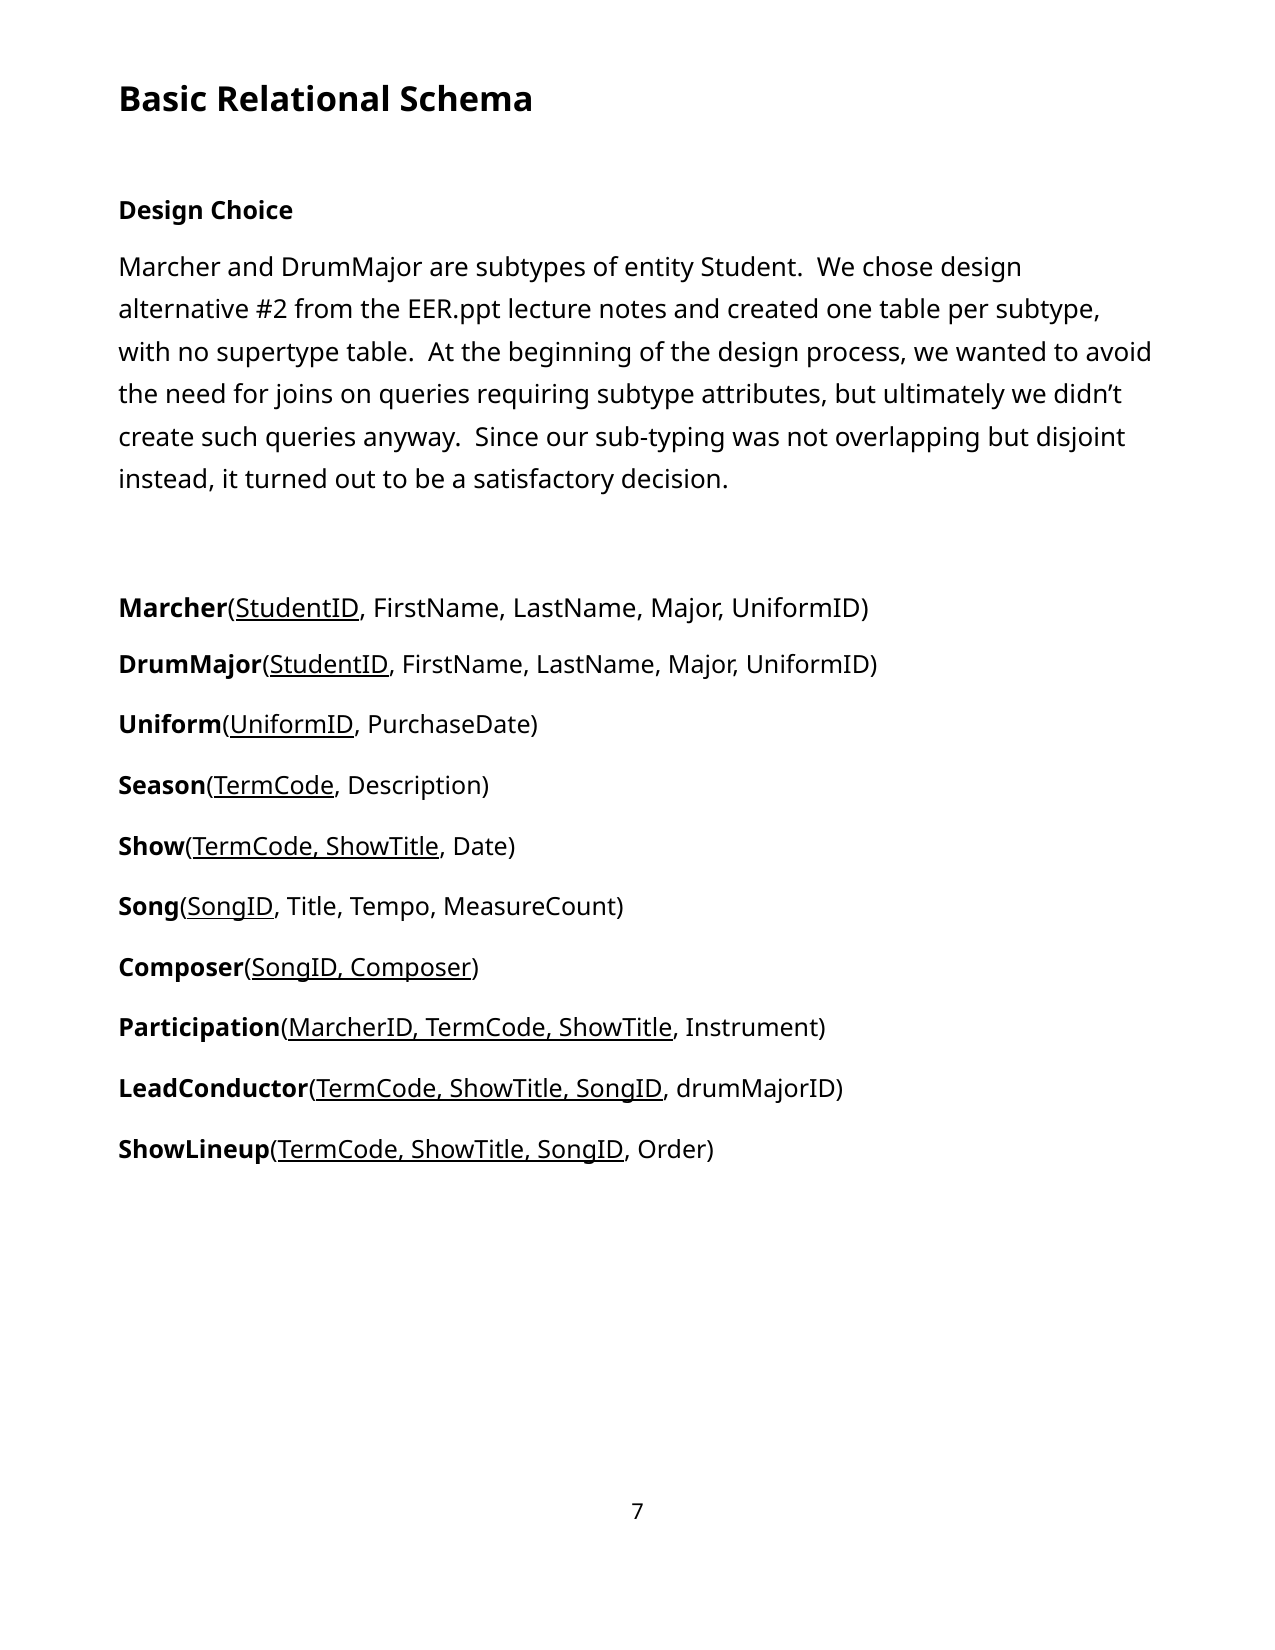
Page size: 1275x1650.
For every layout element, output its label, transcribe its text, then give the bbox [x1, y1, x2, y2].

subtitle Basic Relational Schema [118, 75, 1157, 122]
text Song(SongID, Title, Tempo, MeasureCount) [118, 889, 1157, 923]
text Design Choice [118, 193, 1157, 227]
text Season(TermCode, Description) [118, 768, 1157, 802]
text Participation(MarcherID, TermCode, ShowTitle, Instrument) [118, 1010, 1157, 1044]
text LeadConductor(TermCode, ShowTitle, SongID, drumMajorID) [118, 1071, 1157, 1105]
text DrumMajor(StudentID, FirstName, LastName, Major, UniformID) [118, 646, 1157, 680]
text Marcher and DrumMajor are subtypes of entity Student. We chose design alternative #2 from the EER.ppt lecture notes and created one table per subtype, with no supertype table. At the beginning of the design process, we wanted to avoid the need for joins on queries requiring subtype attributes, but ultimately we didn’t create such queries anyway. Since our sub-typing was not overlapping but disjoint instead, it turned out to be a satisfactory decision. [118, 248, 1157, 497]
text Composer(SongID, Composer) [118, 949, 1157, 983]
text Show(TermCode, ShowTitle, Date) [118, 828, 1157, 862]
text Uniform(UniformID, PurchaseDate) [118, 707, 1157, 741]
text ShowLineup(TermCode, ShowTitle, SongID, Order) [118, 1131, 1157, 1165]
text Marcher(StudentID, FirstName, LastName, Major, UniformID) [118, 589, 1157, 625]
